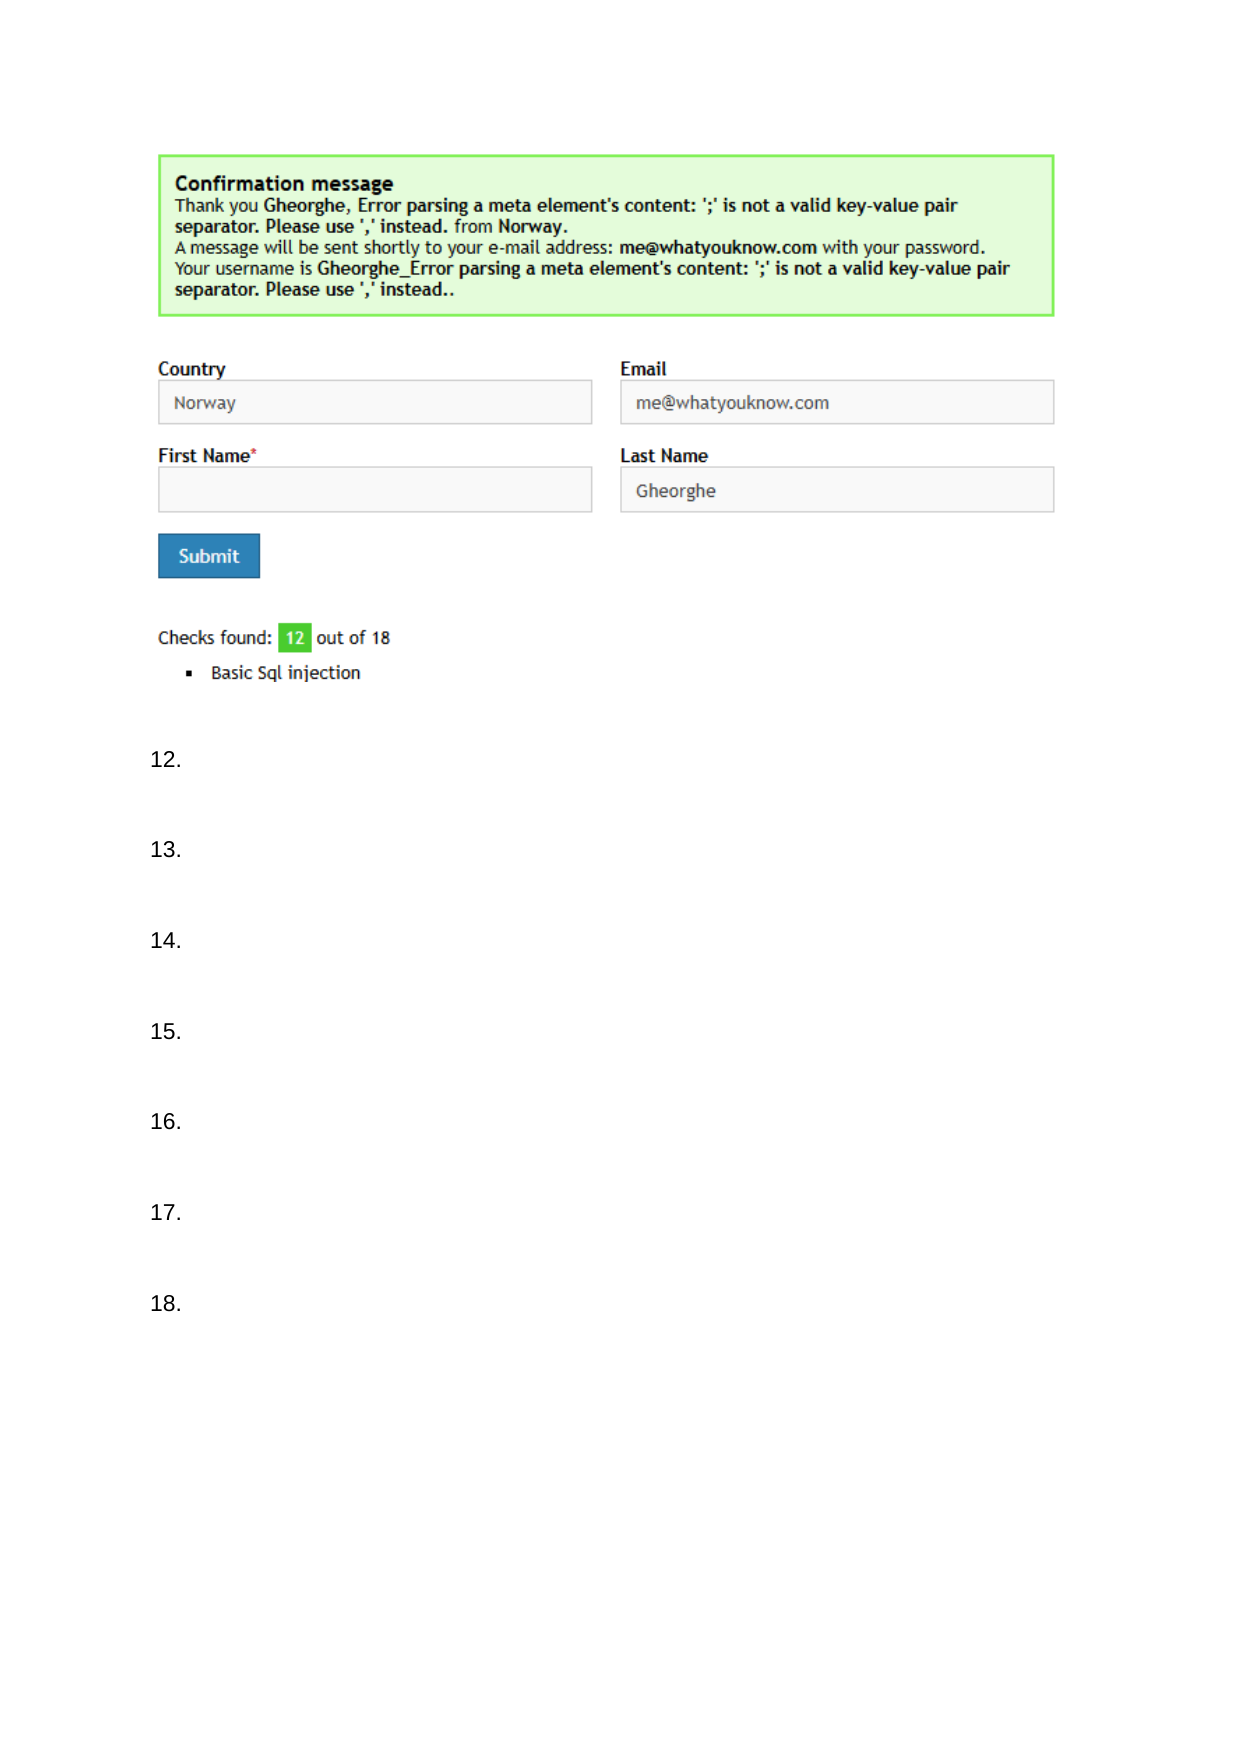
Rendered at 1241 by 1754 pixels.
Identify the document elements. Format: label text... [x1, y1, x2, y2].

text 12. [150, 746, 1090, 772]
text 16. [150, 1108, 1090, 1134]
text 15. [150, 1018, 1090, 1044]
text 17. [150, 1199, 1090, 1225]
text 18. [150, 1289, 1090, 1316]
text 13. [150, 836, 1090, 863]
text 14. [150, 927, 1090, 953]
picture [150, 150, 1091, 682]
